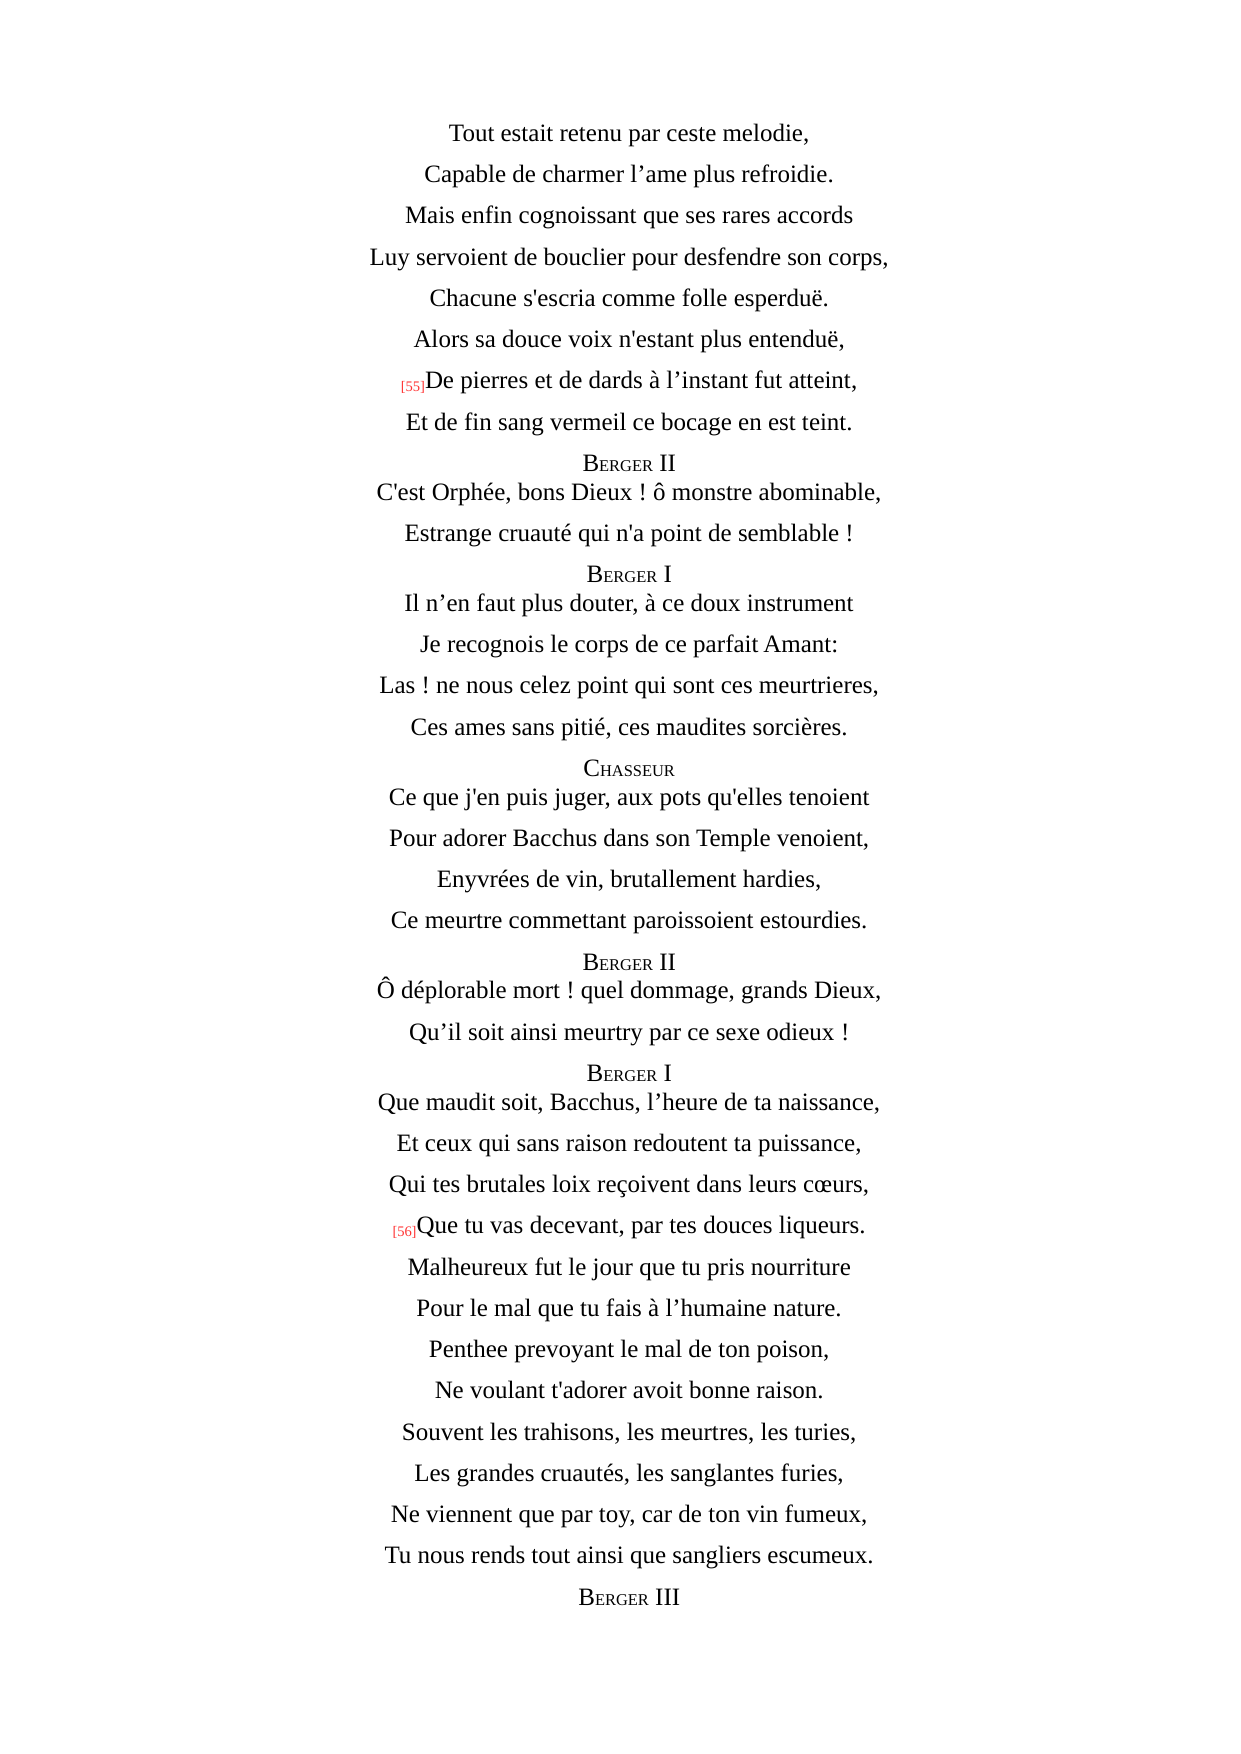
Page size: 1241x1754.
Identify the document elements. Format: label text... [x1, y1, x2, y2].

text Ne viennent que par toy, car de ton vin fumeux, [118, 1499, 1122, 1528]
text Capable de charmer l’ame plus refroidie. [118, 159, 1122, 188]
text Malheureux fut le jour que tu pris nourriture [118, 1252, 1122, 1281]
text Berger I [118, 1058, 1122, 1087]
text Chasseur [118, 753, 1122, 782]
text Ces ames sans pitié, ces maudites sorcières. [118, 712, 1122, 741]
text Berger I [118, 559, 1122, 588]
text Pour adorer Bacchus dans son Temple venoient, [118, 823, 1122, 852]
text Qui tes brutales loix reçoivent dans leurs cœurs, [118, 1169, 1122, 1198]
text Mais enfin cognoissant que ses rares accords [118, 201, 1122, 229]
text Pour le mal que tu fais à l’humaine nature. [118, 1293, 1122, 1322]
text Et de fin sang vermeil ce bocage en est teint. [118, 407, 1122, 436]
text Et ceux qui sans raison redoutent ta puissance, [118, 1128, 1122, 1157]
text Berger II [118, 947, 1122, 976]
text Que maudit soit, Bacchus, l’heure de ta naissance, [118, 1087, 1122, 1116]
text Souvent les trahisons, les meurtres, les turies, [118, 1417, 1122, 1446]
text Alors sa douce voix n'estant plus entenduë, [118, 324, 1122, 353]
text Ô déplorable mort ! quel dommage, grands Dieux, [118, 976, 1122, 1004]
text Il n’en faut plus douter, à ce doux instrument [118, 588, 1122, 617]
text Luy servoient de bouclier pour desfendre son corps, [118, 242, 1122, 271]
text Ce que j'en puis juger, aux pots qu'elles tenoient [118, 782, 1122, 811]
text C'est Orphée, bons Dieux ! ô monstre abominable, [118, 477, 1122, 506]
text Tu nous rends tout ainsi que sangliers escumeux. [118, 1541, 1122, 1569]
text Las ! ne nous celez point qui sont ces meurtrieres, [118, 671, 1122, 699]
text Berger II [118, 448, 1122, 477]
text Chacune s'escria comme folle esperduë. [118, 283, 1122, 312]
text Qu’il soit ainsi meurtry par ce sexe odieux ! [118, 1017, 1122, 1046]
text Ne voulant t'adorer avoit bonne raison. [118, 1376, 1122, 1404]
text Penthee prevoyant le mal de ton poison, [118, 1334, 1122, 1363]
text Estrange cruauté qui n'a point de semblable ! [118, 518, 1122, 547]
text Les grandes cruautés, les sanglantes furies, [118, 1458, 1122, 1487]
text Berger III [118, 1582, 1122, 1611]
text [55]De pierres et de dards à l’instant fut atteint, [118, 366, 1122, 394]
text Tout estait retenu par ceste melodie, [118, 118, 1122, 147]
text Je recognois le corps de ce parfait Amant: [118, 629, 1122, 658]
text Ce meurtre commettant paroissoient estourdies. [118, 906, 1122, 934]
text Enyvrées de vin, brutallement hardies, [118, 864, 1122, 893]
text [56]Que tu vas decevant, par tes douces liqueurs. [118, 1211, 1122, 1239]
